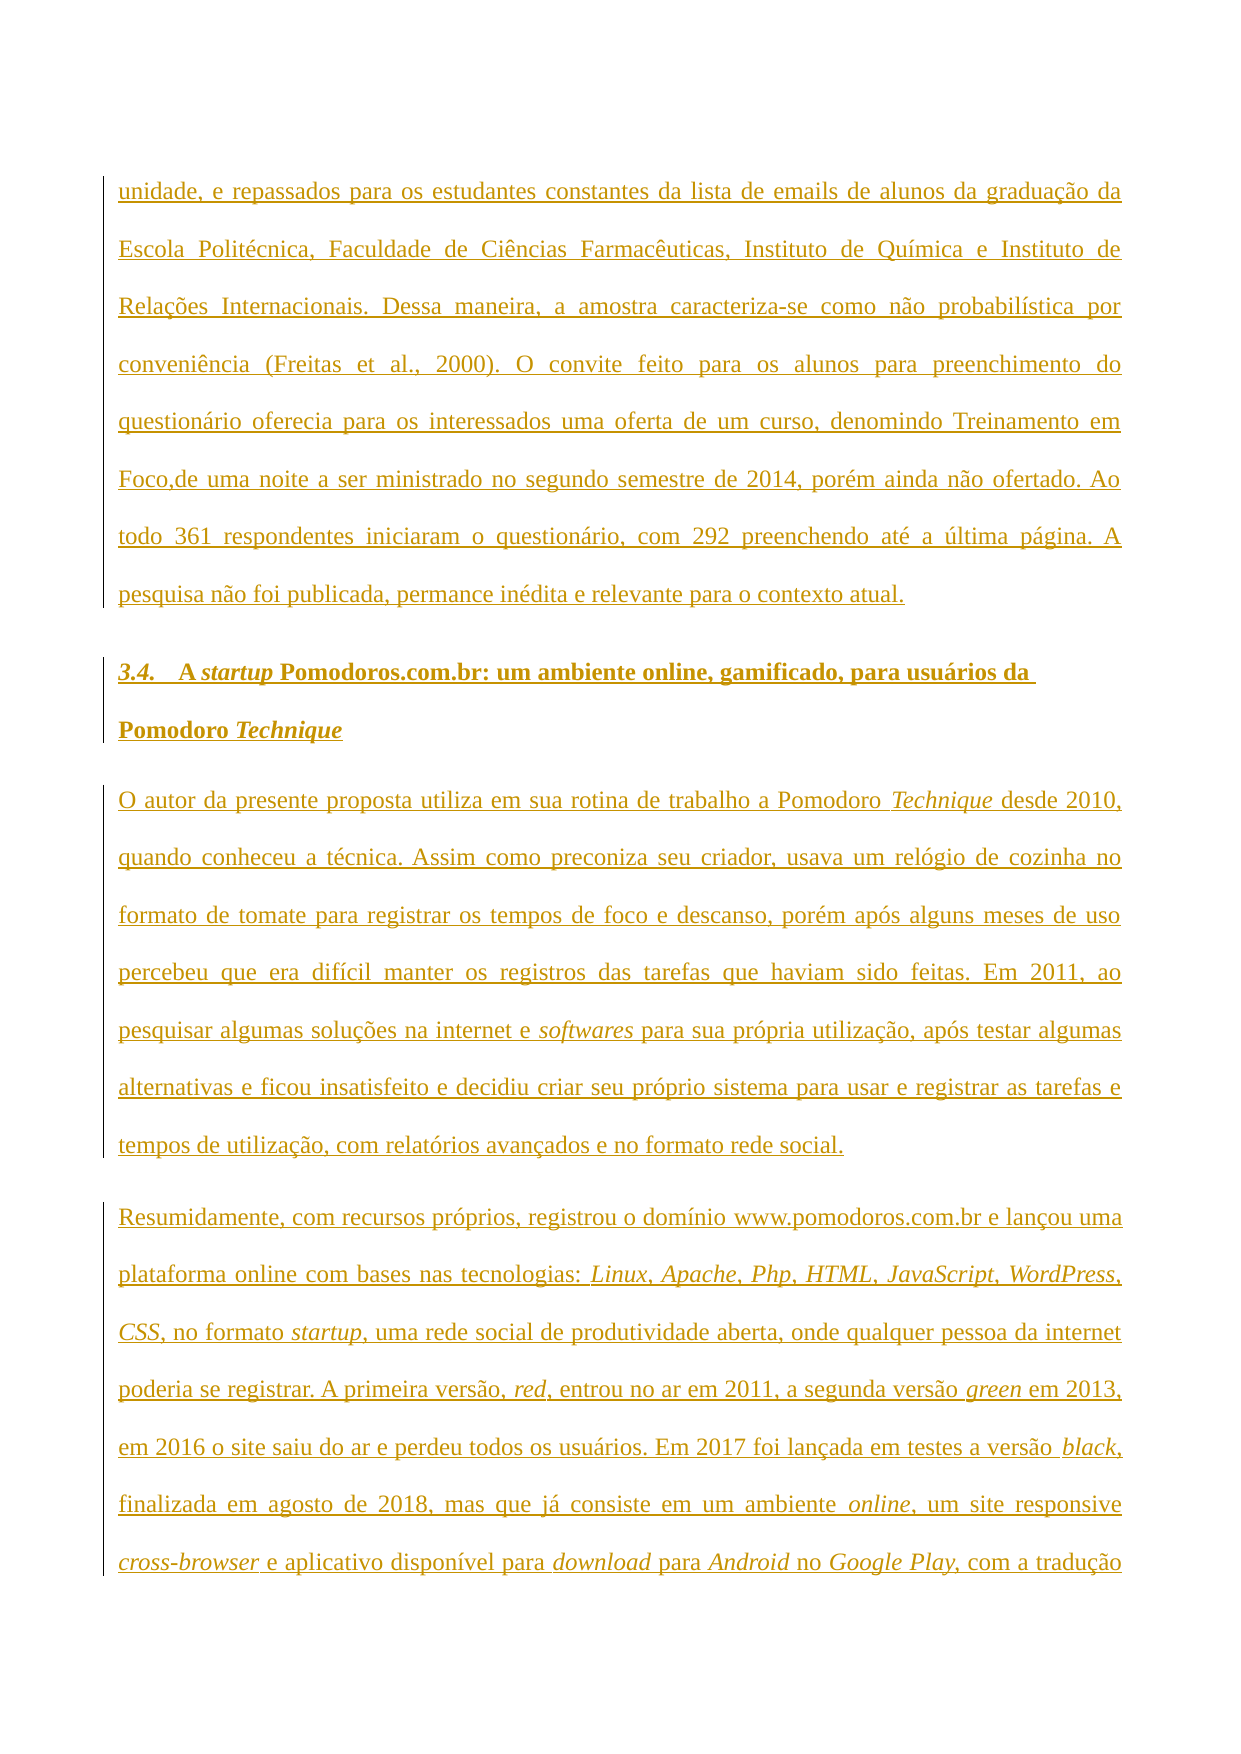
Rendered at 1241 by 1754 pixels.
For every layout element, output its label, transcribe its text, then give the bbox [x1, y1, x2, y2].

text cross-browser e aplicativo disponível para download para Android no Google Play, com a tradução [118, 1516, 1122, 1572]
text O autor da presente proposta utiliza em sua rotina de trabalho a Pomodoro Technique desde 2010, quando conheceu a técnica. Assim como preconiza seu criador, usava um relógio de cozinha no [118, 785, 1122, 867]
text plataforma online com bases nas tecnologias: Linux, Apache, Php, HTML, JavaScript, WordPress, [118, 1228, 1122, 1284]
text poderia se registrar. A primeira versão, red, entrou no ar em 2011, a segunda versão green em 2013, em 2016 o site saiu do ar e perdeu todos os usuários. Em 2017 foi lançada em testes a versão black, finalizada em agosto de 2018, mas que já consiste em um ambiente online, um site responsive [118, 1343, 1122, 1514]
text formato de tomate para registrar os tempos de foco e descanso, porém após alguns meses de uso percebeu que era difícil manter os registros das tarefas que haviam sido feitas. Em 2011, ao [118, 869, 1122, 982]
text pesquisa não foi publicada, permance inédita e relevante para o contexto atual. [118, 548, 1122, 608]
text CSS, no formato startup, uma rede social de produtividade aberta, onde qualquer pessoa da internet [118, 1285, 1122, 1342]
text unidade, e repassados para os estudantes constantes da lista de emails de alunos da graduação da [118, 176, 1122, 201]
text Resumidamente, com recursos próprios, registrou o domínio www.pomodoros.com.br e lançou uma [118, 1202, 1122, 1227]
text Escola Politécnica, Faculdade de Ciências Farmacêuticas, Instituto de Química e Instituto de [118, 203, 1122, 259]
text pesquisar algumas soluções na internet e softwares para sua própria utilização, após testar algumas [118, 984, 1122, 1040]
text conveniência (Freitas et al., 2000). O convite feito para os alunos para preenchimento do [118, 318, 1122, 374]
text alternativas e ficou insatisfeito e decidiu criar seu próprio sistema para usar e registrar as tarefas e [118, 1041, 1122, 1097]
text Relações Internacionais. Dessa maneira, a amostra caracteriza-se como não probabilística por [118, 260, 1122, 316]
subtitle A startup Pomodoros.com.br: um ambiente online, gamificado, para usuários da Pomodoro Technique [118, 657, 1122, 743]
text tempos de utilização, com relatórios avançados e no formato rede social. [118, 1099, 1122, 1158]
text questionário oferecia para os interessados uma oferta de um curso, denomindo Treinamento em Foco,de uma noite a ser ministrado no segundo semestre de 2014, porém ainda não ofertado. Ao todo 361 respondentes iniciaram o questionário, com 292 preenchendo até a última página. A [118, 375, 1122, 546]
